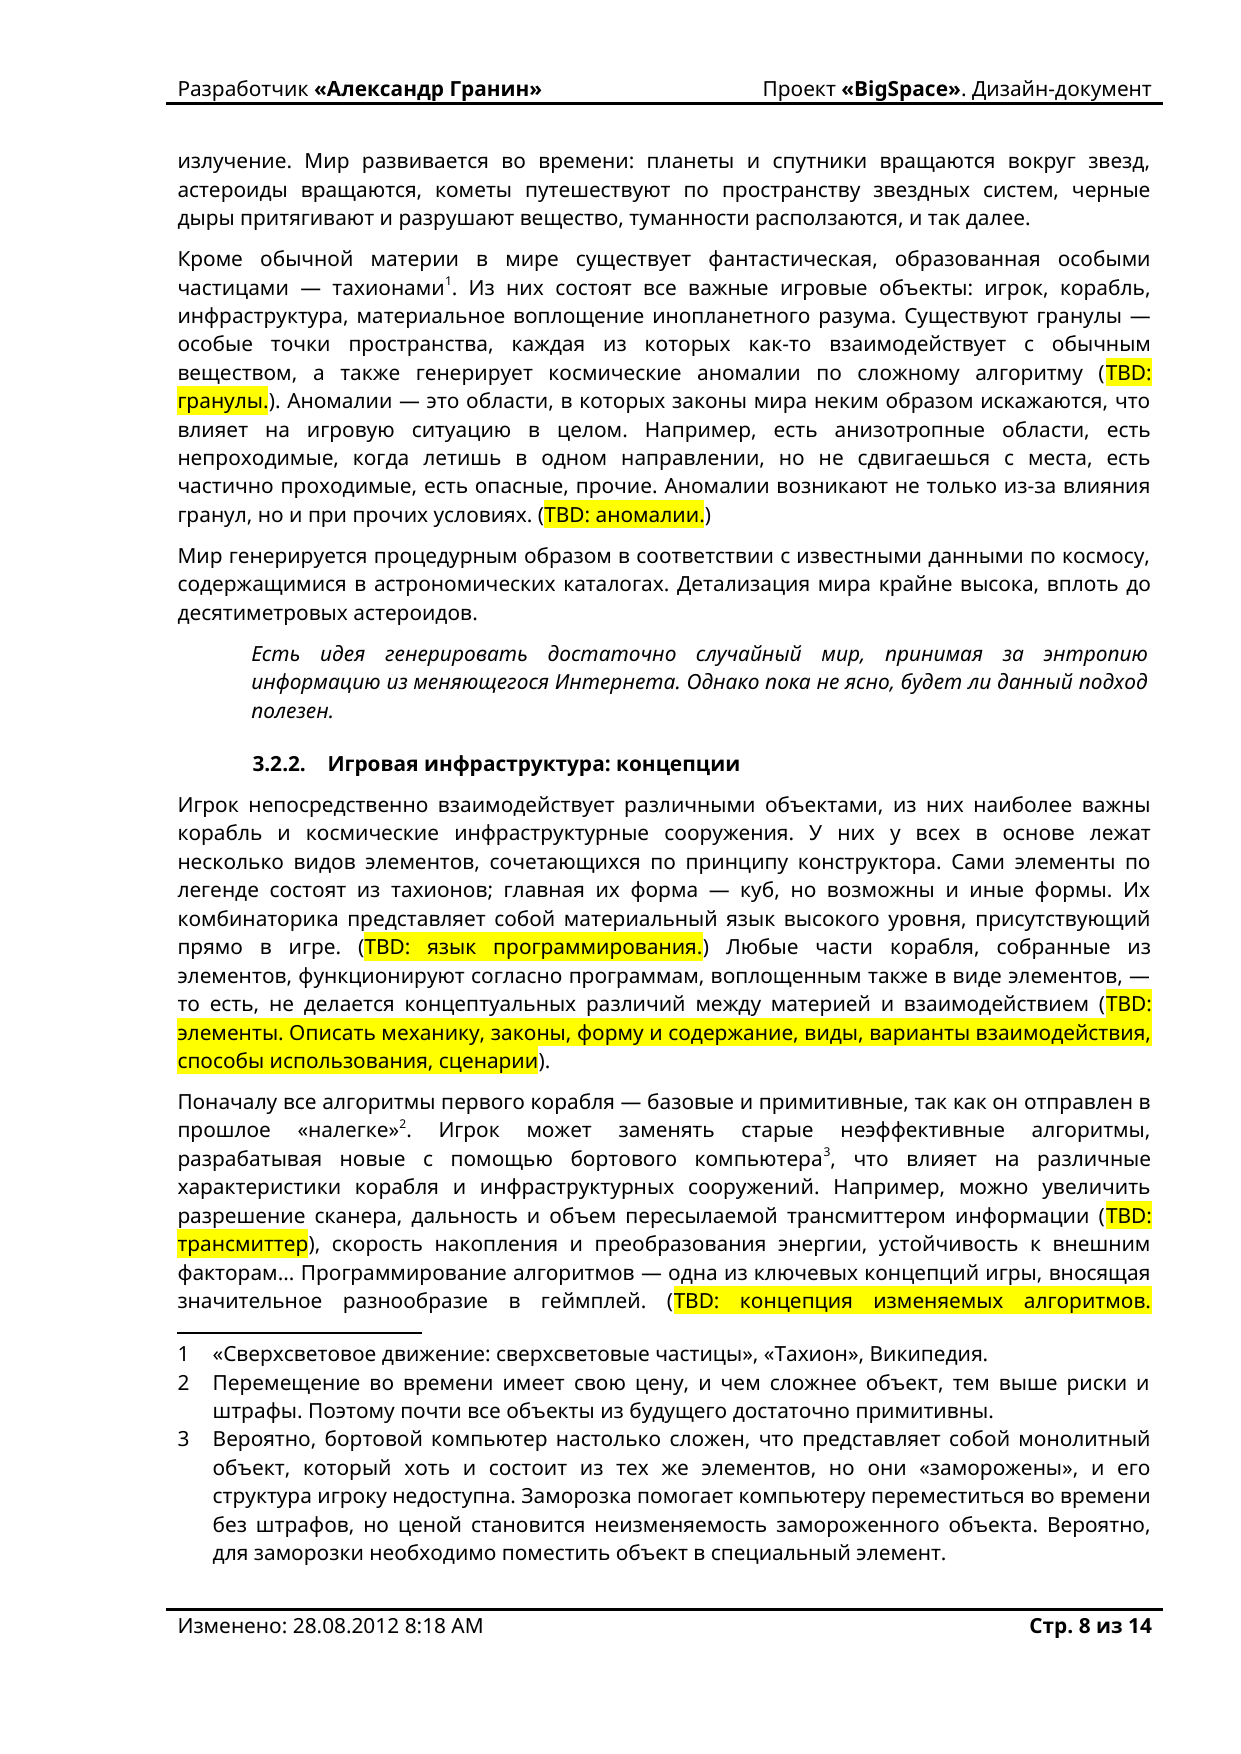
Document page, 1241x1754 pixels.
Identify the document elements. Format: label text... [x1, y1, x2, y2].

text Игрок непосредственно взаимодействует различными объектами, из них наиболее важны корабль и космические инфраструктурные сооружения. У них у всех в основе лежат несколько видов элементов, сочетающихся по принципу конструктора. Сами элементы по легенде состоят из тахионов; главная их форма — куб, но возможны и иные формы. Их комбинаторика представляет собой материальный язык высокого уровня, присутствующий прямо в игре. (TBD: язык программирования.) Любые части корабля, собранные из элементов, функционируют согласно программам, воплощенным также в виде элементов, — то есть, не делается концептуальных различий между материей и взаимодействием (TBD: элементы. Описать механику, законы, форму и содержание, виды, варианты взаимодействия, способы использования, сценарии). [177, 790, 1152, 1074]
text Есть идея генерировать достаточно случайный мир, принимая за энтропию информацию из меняющегося Интернета. Однако пока не ясно, будет ли данный подход полезен. [251, 639, 1152, 724]
subtitle Игровая инфраструктура: концепции [252, 749, 1152, 778]
text Перемещение во времени имеет свою цену, и чем сложнее объект, тем выше риски и штрафы. Поэтому почти все объекты из будущего достаточно примитивны. [177, 1368, 1152, 1424]
text излучение. Мир развивается во времени: планеты и спутники вращаются вокруг звезд, астероиды вращаются, кометы путешествуют по пространству звездных систем, черные дыры притягивают и разрушают вещество, туманности расползаются, и так далее. [177, 146, 1152, 232]
text Кроме обычной материи в мире существует фантастическая, образованная особыми частицами — тахионами. Из них состоят все важные игровые объекты: игрок, корабль, инфраструктура, материальное воплощение инопланетного разума. Существуют гранулы — особые точки пространства, каждая из которых как-то взаимодействует с обычным веществом, а также генерирует космические аномалии по сложному алгоритму (TBD: гранулы.). Аномалии — это области, в которых законы мира неким образом искажаются, что влияет на игровую ситуацию в целом. Например, есть анизотропные области, есть непроходимые, когда летишь в одном направлении, но не сдвигаешься с места, есть частично проходимые, есть опасные, прочие. Аномалии возникают не только из-за влияния гранул, но и при прочих условиях. (TBD: аномалии.) [177, 244, 1152, 528]
text Поначалу все алгоритмы первого корабля — базовые и примитивные, так как он отправлен в прошлое «налегке». Игрок может заменять старые неэффективные алгоритмы, разрабатывая новые с помощью бортового компьютера, что влияет на различные характеристики корабля и инфраструктурных сооружений. Например, можно увеличить разрешение сканера, дальность и объем пересылаемой трансмиттером информации (TBD: трансмиттер), скорость накопления и преобразования энергии, устойчивость к внешним факторам... Программирование алгоритмов — одна из ключевых концепций игры, вносящая значительное разнообразие в геймплей. (TBD: концепция изменяемых алгоритмов. [177, 1087, 1152, 1314]
text Мир генерируется процедурным образом в соответствии с известными данными по космосу, содержащимися в астрономических каталогах. Детализация мира крайне высока, вплоть до десятиметровых астероидов. [177, 541, 1152, 626]
text Вероятно, бортовой компьютер настолько сложен, что представляет собой монолитный объект, который хоть и состоит из тех же элементов, но они «заморожены», и его структура игроку недоступна. Заморозка помогает компьютеру переместиться во времени без штрафов, но ценой становится неизменяемость замороженного объекта. Вероятно, для заморозки необходимо поместить объект в специальный элемент. [177, 1424, 1152, 1567]
text «Сверхсветовое движение: сверхсветовые частицы», «Тахион», Википедия. [177, 1339, 1152, 1368]
